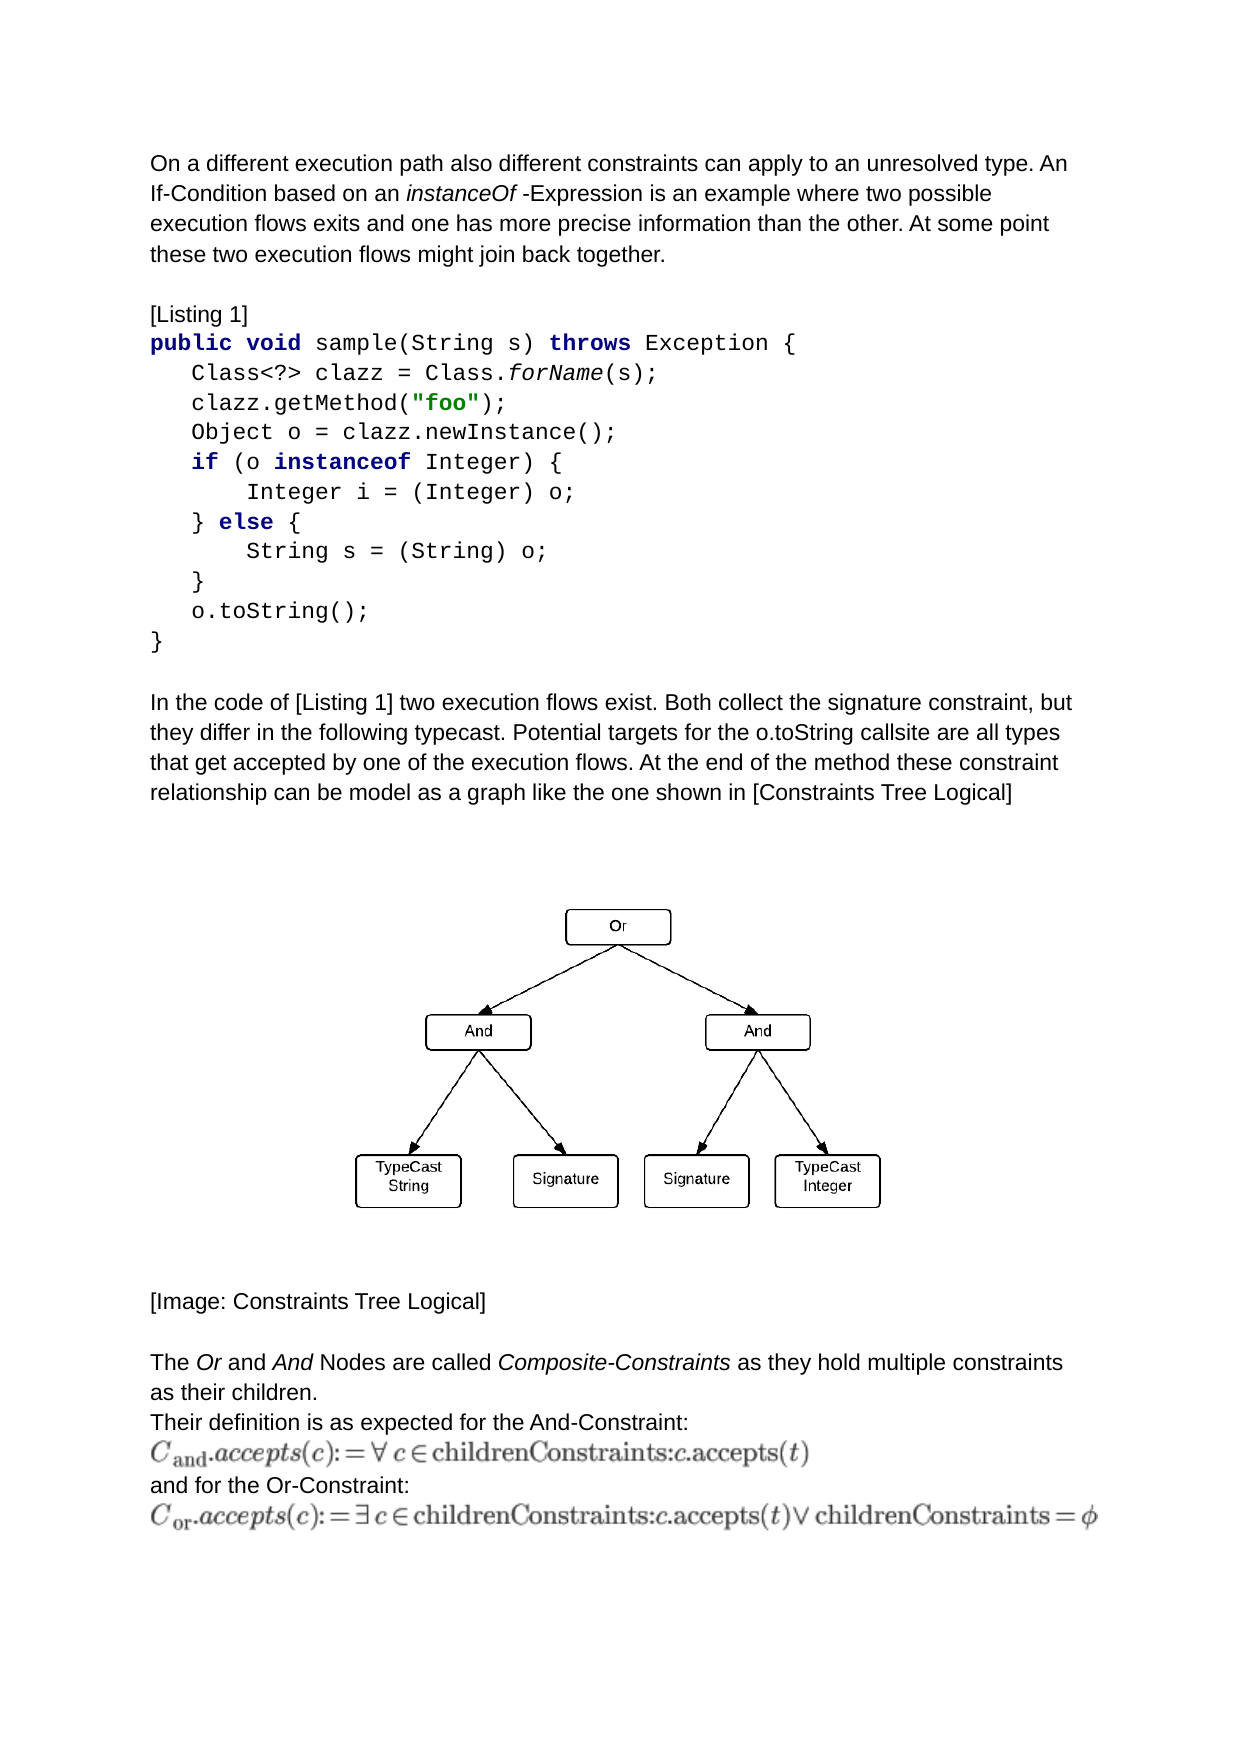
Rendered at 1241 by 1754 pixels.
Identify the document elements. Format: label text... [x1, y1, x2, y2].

text [Listing 1] [150, 301, 1091, 327]
text [Image: Constraints Tree Logical] [150, 1288, 1091, 1314]
text Integer i = (Integer) o; [150, 480, 1091, 506]
text Their definition is as expected for the And-Constraint: [150, 1409, 1091, 1435]
text if (o instanceof Integer) { [150, 450, 1091, 476]
text Object o = clazz.newInstance(); [150, 421, 1091, 447]
text } [150, 569, 1091, 596]
text } [150, 629, 1091, 655]
text The Or and And Nodes are called Composite-Constraints as they hold multiple constraints as their children. [150, 1348, 1091, 1405]
text String s = (String) o; [150, 540, 1091, 566]
text In the code of [Listing 1] two execution flows exist. Both collect the signature constraint, but they differ in the following typecast. Potential targets for the o.toString callsite are all types that get accepted by one of the execution flows. At the end of the method these constraint relationship can be model as a graph like the one shown in [Constraints Tree Logical] [150, 689, 1091, 806]
text public void sample(String s) throws Exception { [150, 331, 1091, 357]
text Class<?> clazz = Class.forName(s); [150, 361, 1091, 387]
text } else { [150, 510, 1091, 536]
text o.toString(); [150, 599, 1091, 625]
text clazz.getMethod("foo"); [150, 391, 1091, 417]
text and for the Or-Constraint: [150, 1472, 1091, 1498]
text On a different execution path also different constraints can apply to an unresolved type. An If-Condition based on an instanceOf -Expression is an example where two possible execution flows exits and one has more precise information than the other. At some point these two execution flows might join back together. [150, 150, 1091, 267]
